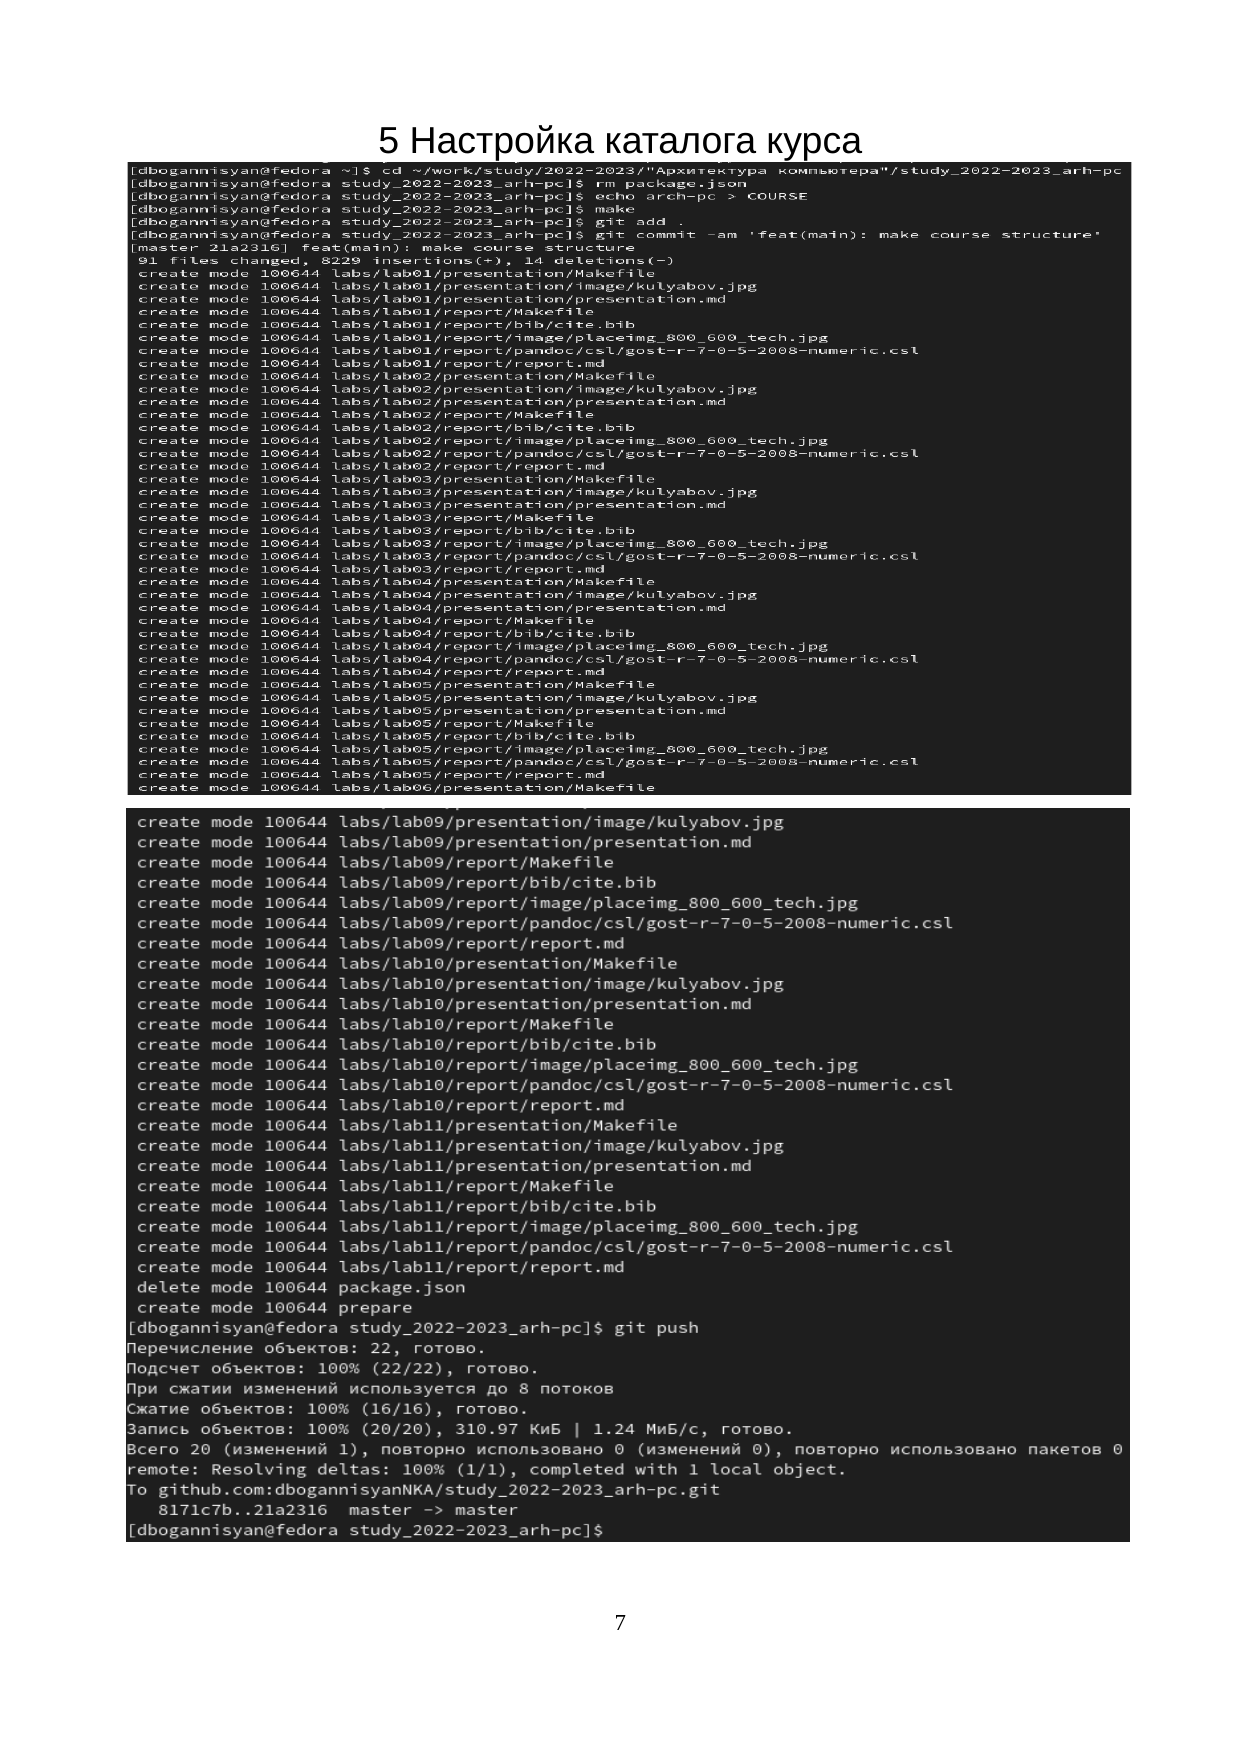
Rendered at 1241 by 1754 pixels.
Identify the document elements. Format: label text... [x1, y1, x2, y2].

picture [127, 162, 1132, 795]
picture [126, 808, 1130, 1542]
text 5 Настройка каталога курса [118, 118, 1122, 161]
